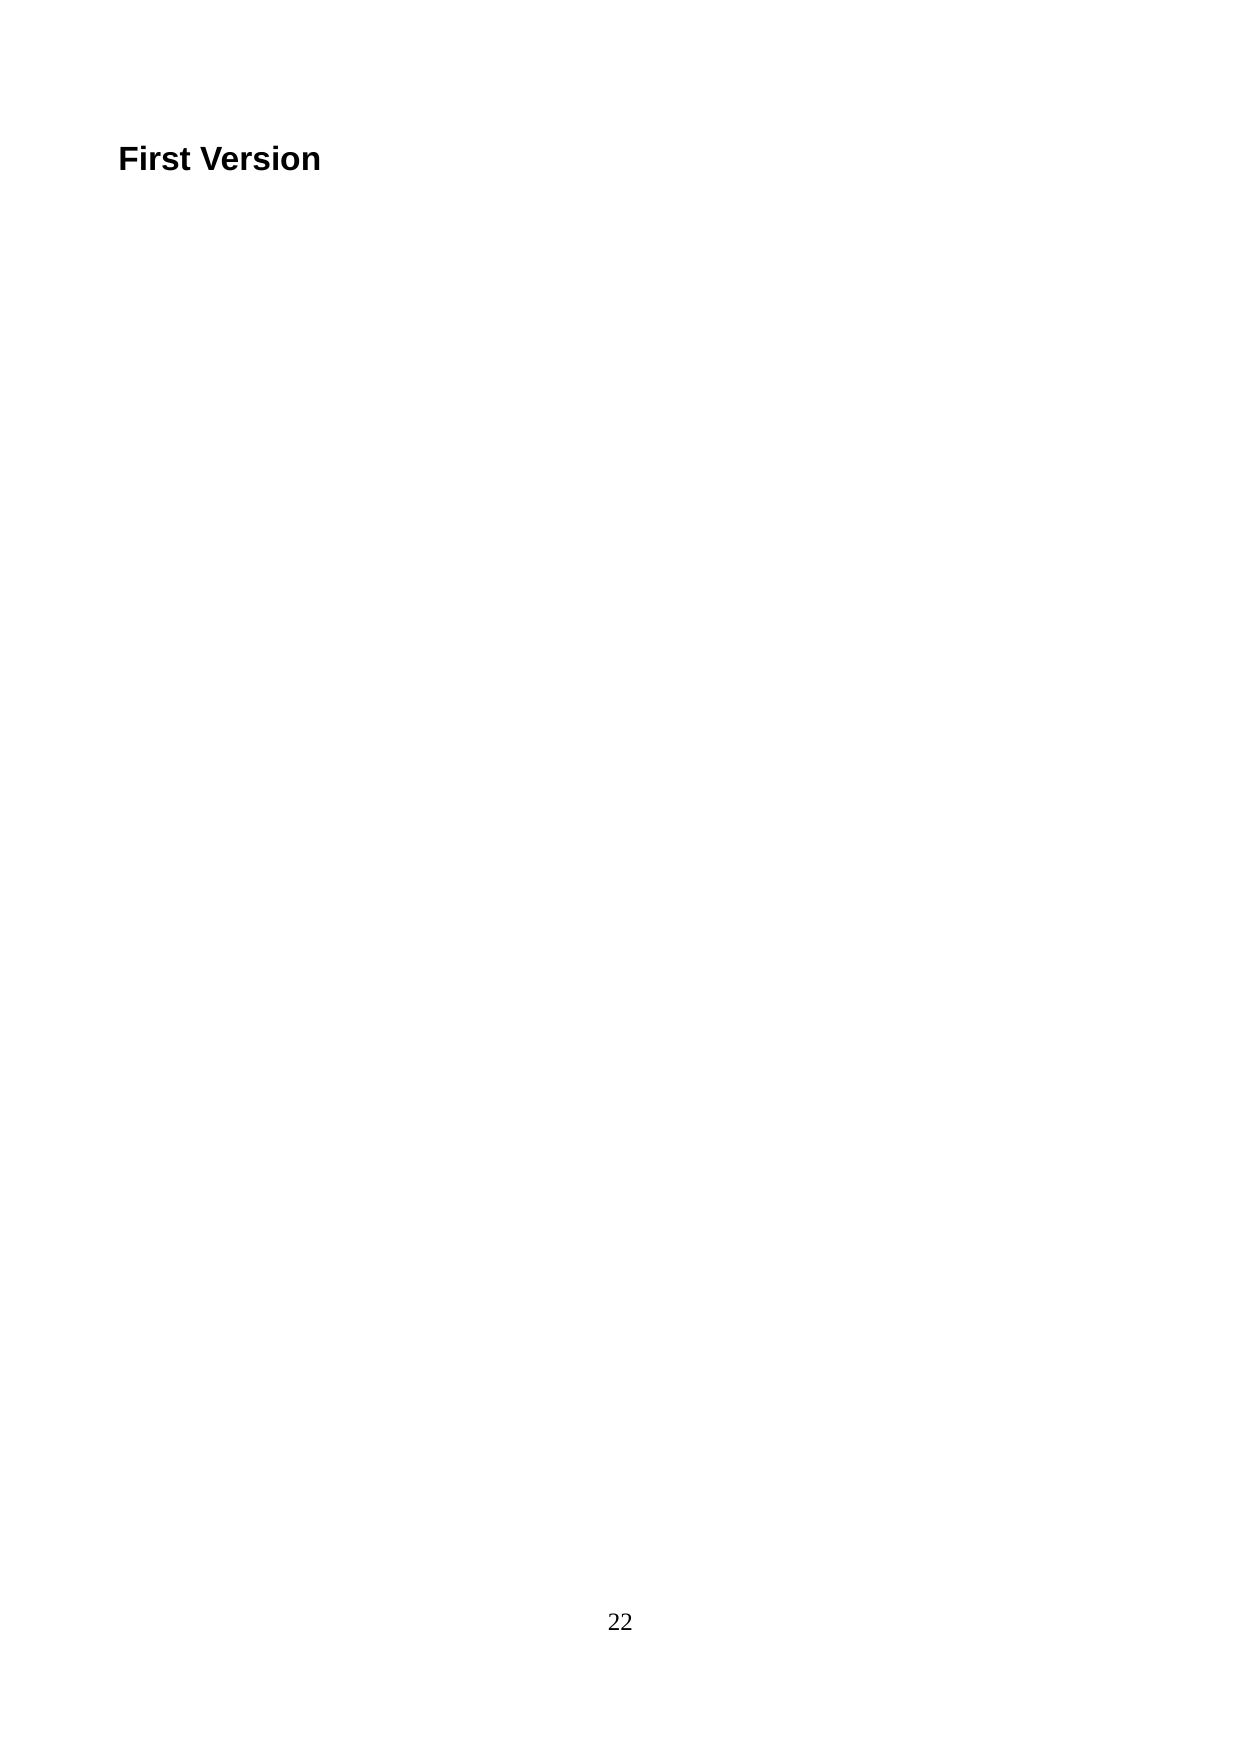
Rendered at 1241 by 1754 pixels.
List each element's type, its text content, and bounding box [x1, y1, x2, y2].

subtitle First Version [118, 139, 1122, 178]
